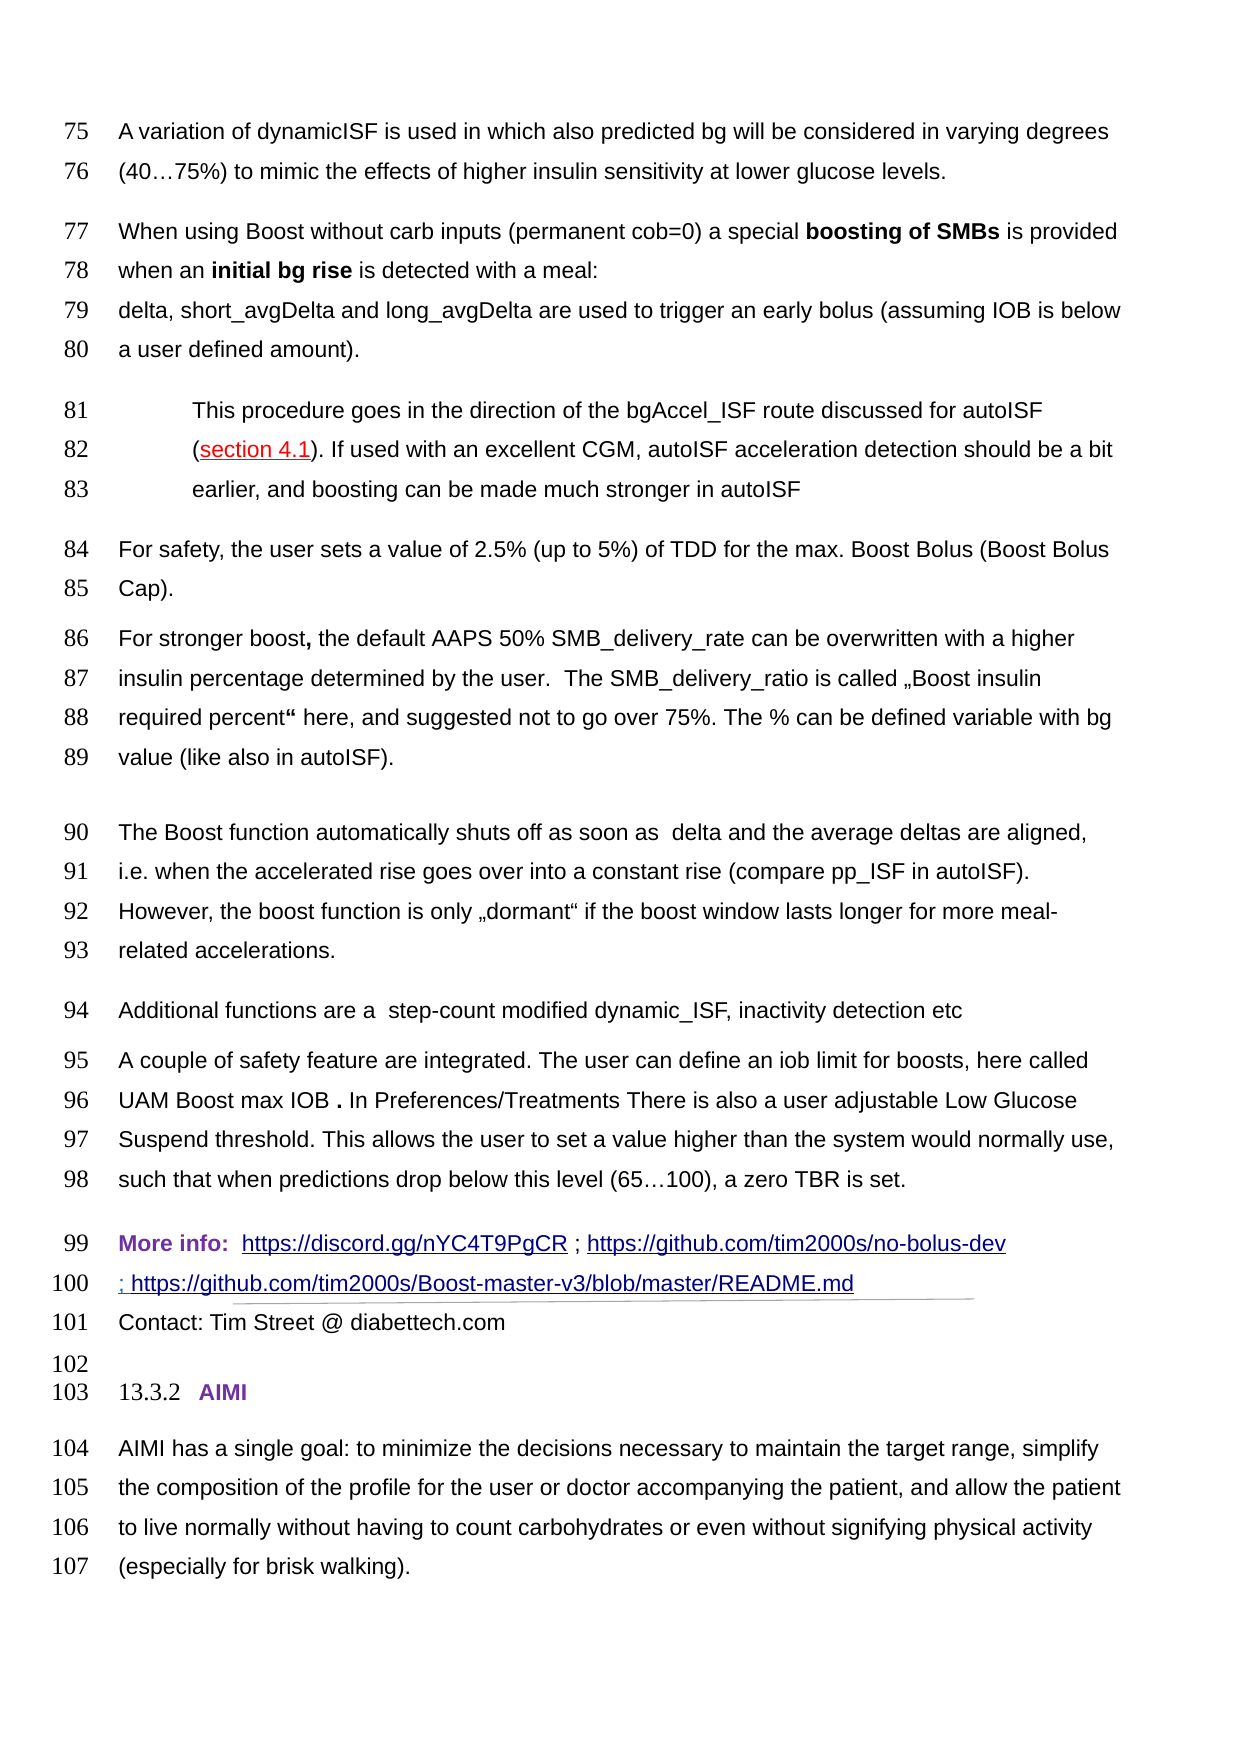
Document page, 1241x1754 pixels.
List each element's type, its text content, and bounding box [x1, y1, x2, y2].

text When using Boost without carb inputs (permanent cob=0) a special boosting of SMBs is provided when an initial bg rise is detected with a meal: delta, short_avgDelta and long_avgDelta are used to trigger an early bolus (assuming IOB is below a user defined amount). [118, 218, 1122, 363]
text The Boost function automatically shuts off as soon as delta and the average deltas are aligned, i.e. when the accelerated rise goes over into a constant rise (compare pp_ISF in autoISF). However, the boost function is only „dormant“ if the boost window lasts longer for more meal-related accelerations. [118, 819, 1122, 963]
text A couple of safety feature are integrated. The user can define an iob limit for boosts, here called UAM Boost max IOB . In Preferences/Treatments There is also a user adjustable Low Glucose Suspend threshold. This allows the user to set a value higher than the system would normally use, such that when predictions drop below this level (65…100), a zero TBR is set. [118, 1047, 1122, 1192]
text For safety, the user sets a value of 2.5% (up to 5%) of TDD for the max. Boost Bolus (Boost Bolus Cap). [118, 536, 1122, 602]
text Additional functions are a step-count modified dynamic_ISF, inactivity detection etc [118, 997, 1122, 1024]
text A variation of dynamicISF is used in which also predicted bg will be considered in varying degrees (40…75%) to mimic the effects of higher insulin sensitivity at lower glucose levels. [118, 118, 1122, 184]
text More info: https://discord.gg/nYC4T9PgCR ; https://github.com/tim2000s/no-bolus-dev [118, 1230, 1122, 1257]
list AIMI [118, 1377, 1122, 1406]
text ; https://github.com/tim2000s/Boost-master-v3/blob/master/README.md [118, 1270, 1122, 1296]
text For stronger boost, the default AAPS 50% SMB_delivery_rate can be overwritten with a higher insulin percentage determined by the user. The SMB_delivery_ratio is called „Boost insulin required percent“ here, and suggested not to go over 75%. The % can be defined variable with bg value (like also in autoISF). [118, 625, 1122, 770]
text This procedure goes in the direction of the bgAccel_ISF route discussed for autoISF (section 4.1). If used with an excellent CGM, autoISF acceleration detection should be a bit earlier, and boosting can be made much stronger in autoISF [192, 397, 1122, 502]
text AIMI has a single goal: to minimize the decisions necessary to maintain the target range, simplify the composition of the profile for the user or doctor accompanying the patient, and allow the patient to live normally without having to count carbohydrates or even without signifying physical activity (especially for brisk walking). [118, 1434, 1122, 1579]
text Contact: Tim Street @ diabettech.com [118, 1309, 1122, 1336]
